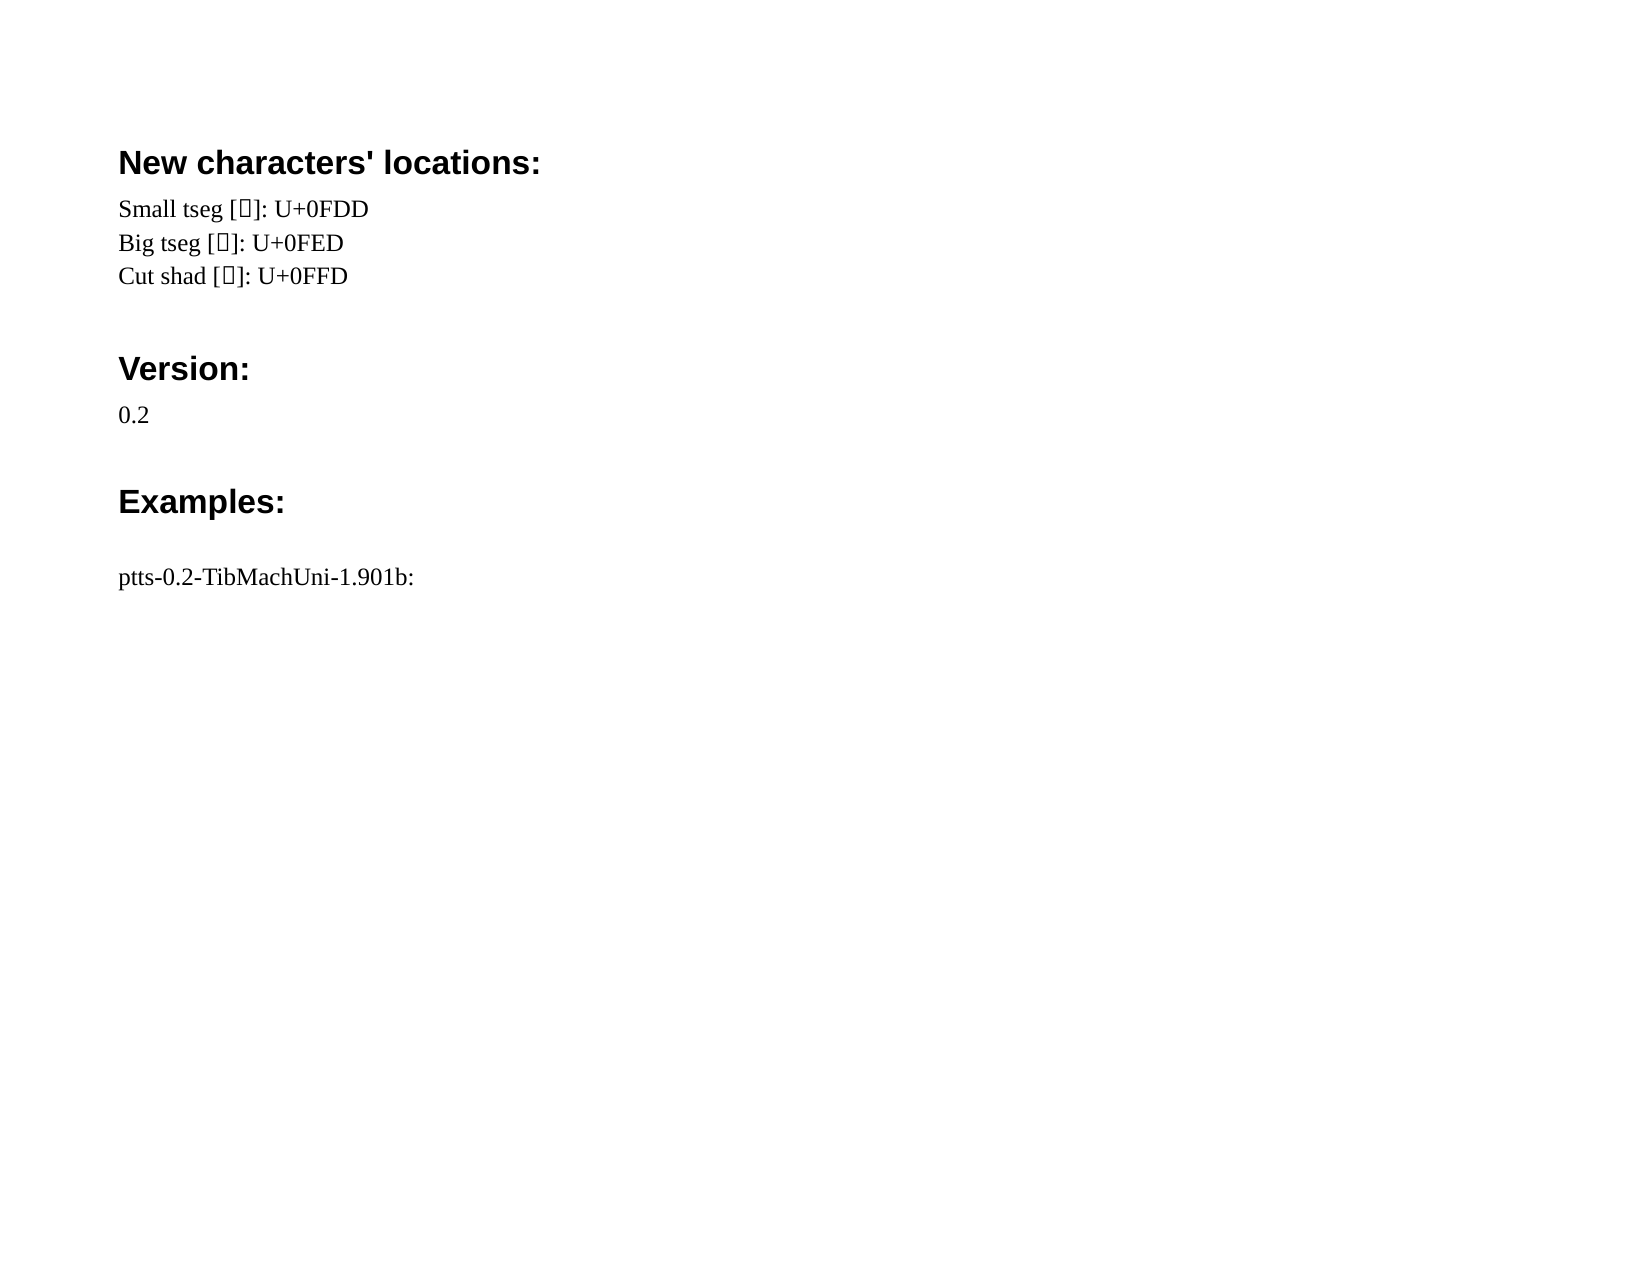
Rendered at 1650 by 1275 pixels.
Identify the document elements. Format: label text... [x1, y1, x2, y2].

text Cut shad [࿽]: U+0FFD [118, 261, 825, 295]
subtitle Examples: [118, 482, 825, 521]
text Big tseg [࿭]: U+0FED [118, 228, 825, 261]
subtitle Version: [118, 349, 825, 387]
subtitle New characters' locations: [118, 143, 825, 182]
text Small tseg [࿝]: U+0FDD [118, 194, 825, 228]
text 0.2 [118, 400, 825, 428]
text ptts-0.2-TibMachUni-1.901b: [118, 562, 825, 591]
